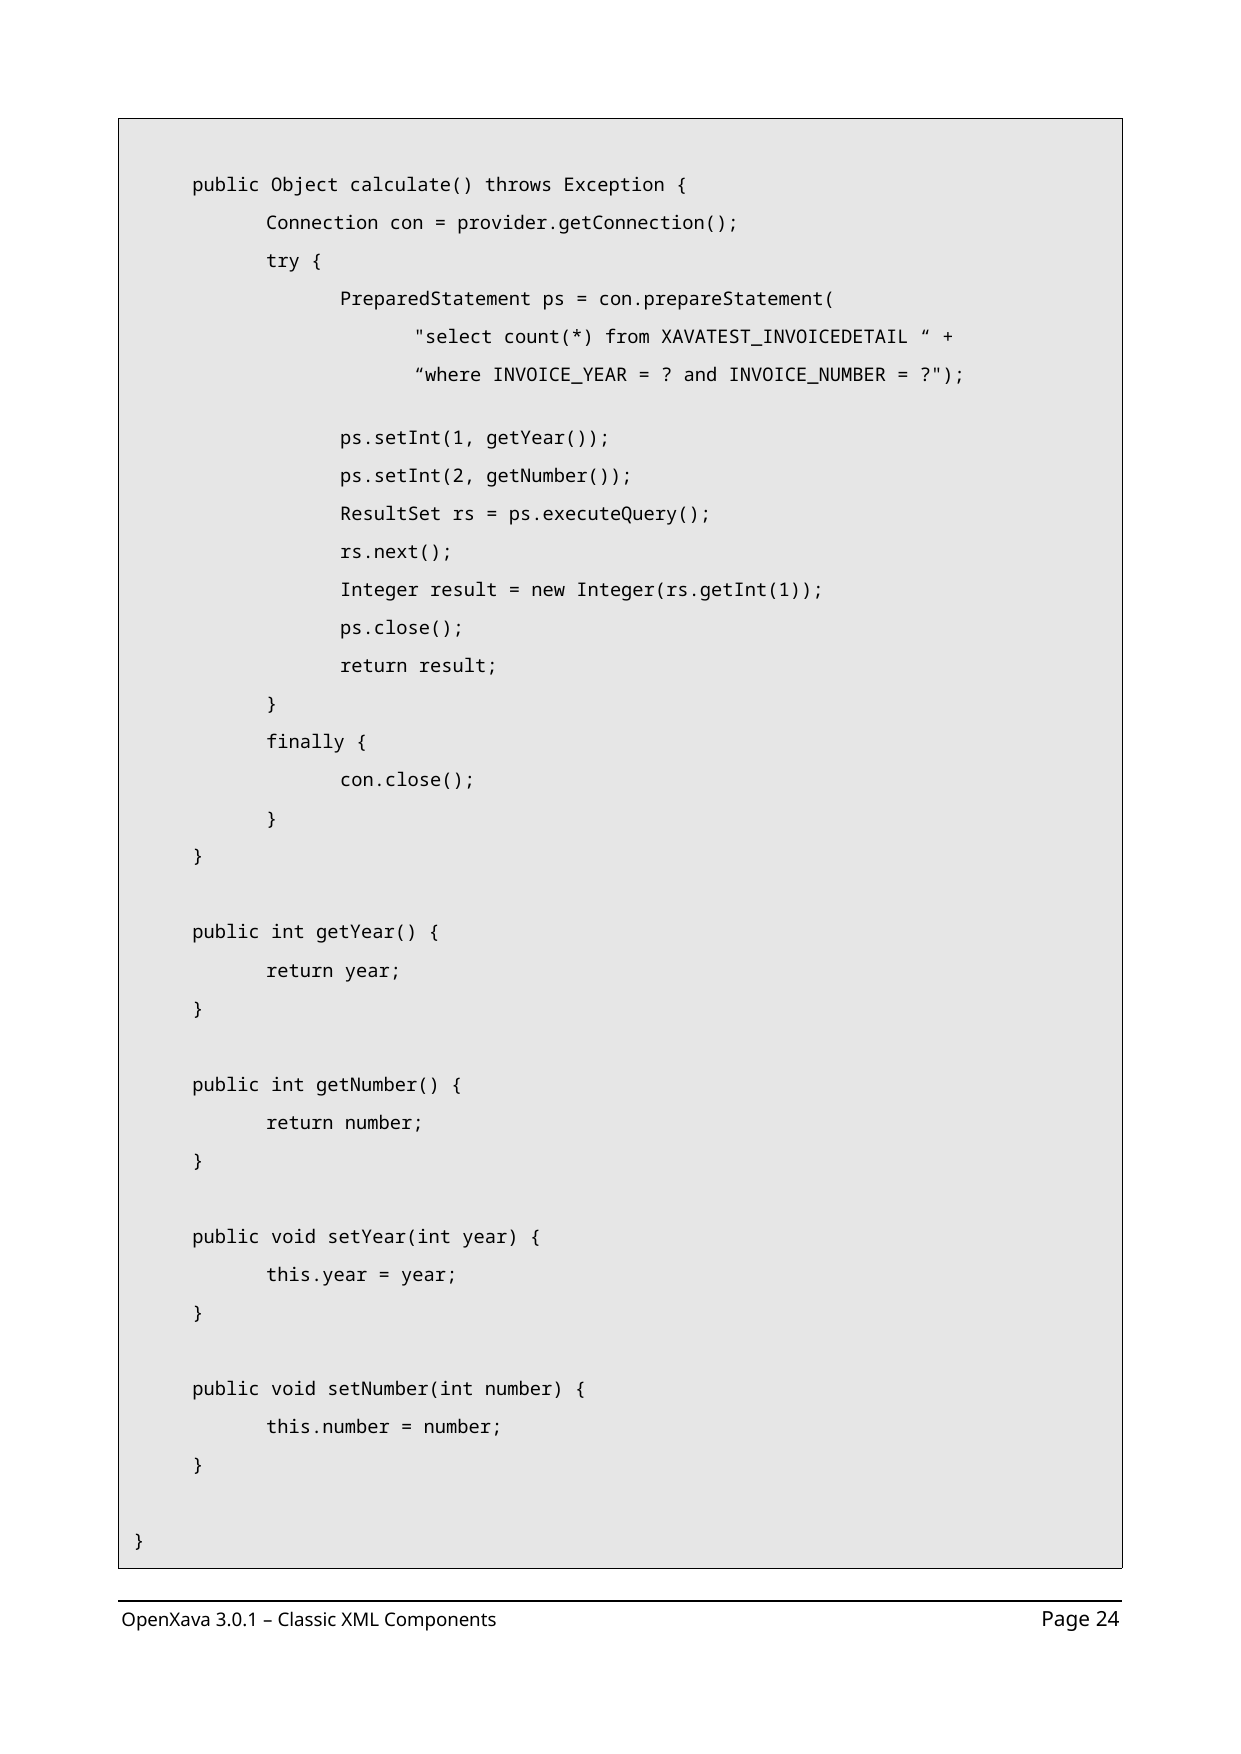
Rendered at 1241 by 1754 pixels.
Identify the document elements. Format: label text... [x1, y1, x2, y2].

text } [119, 676, 1122, 714]
text public Object calculate() throws Exception { [119, 156, 1122, 194]
text return result; [119, 638, 1122, 676]
text public int getNumber() { [119, 1056, 1122, 1094]
text finally { [119, 714, 1122, 752]
text } [119, 790, 1122, 828]
text ResultSet rs = ps.executeQuery(); [119, 486, 1122, 524]
text } [119, 1132, 1122, 1170]
text ps.close(); [119, 600, 1122, 638]
text } [119, 828, 1122, 866]
text ps.setInt(2, getNumber()); [119, 448, 1122, 486]
text return number; [119, 1094, 1122, 1132]
text } [119, 980, 1122, 1018]
text Integer result = new Integer(rs.getInt(1)); [119, 562, 1122, 600]
text “where INVOICE_YEAR = ? and INVOICE_NUMBER = ?"); [119, 346, 1122, 410]
text con.close(); [119, 752, 1122, 790]
text } [119, 1436, 1122, 1474]
text public int getYear() { [119, 904, 1122, 942]
text this.year = year; [119, 1246, 1122, 1284]
text return year; [119, 942, 1122, 980]
text ps.setInt(1, getYear()); [119, 410, 1122, 448]
text "select count(*) from XAVATEST_INVOICEDETAIL “ + [119, 308, 1122, 346]
text PreparedStatement ps = con.prepareStatement( [119, 270, 1122, 308]
text Connection con = provider.getConnection(); [119, 194, 1122, 232]
text public void setNumber(int number) { [119, 1360, 1122, 1398]
text rs.next(); [119, 524, 1122, 562]
text try { [119, 232, 1122, 270]
text public void setYear(int year) { [119, 1208, 1122, 1246]
text this.number = number; [119, 1398, 1122, 1436]
text } [119, 1512, 1122, 1568]
text } [119, 1284, 1122, 1322]
